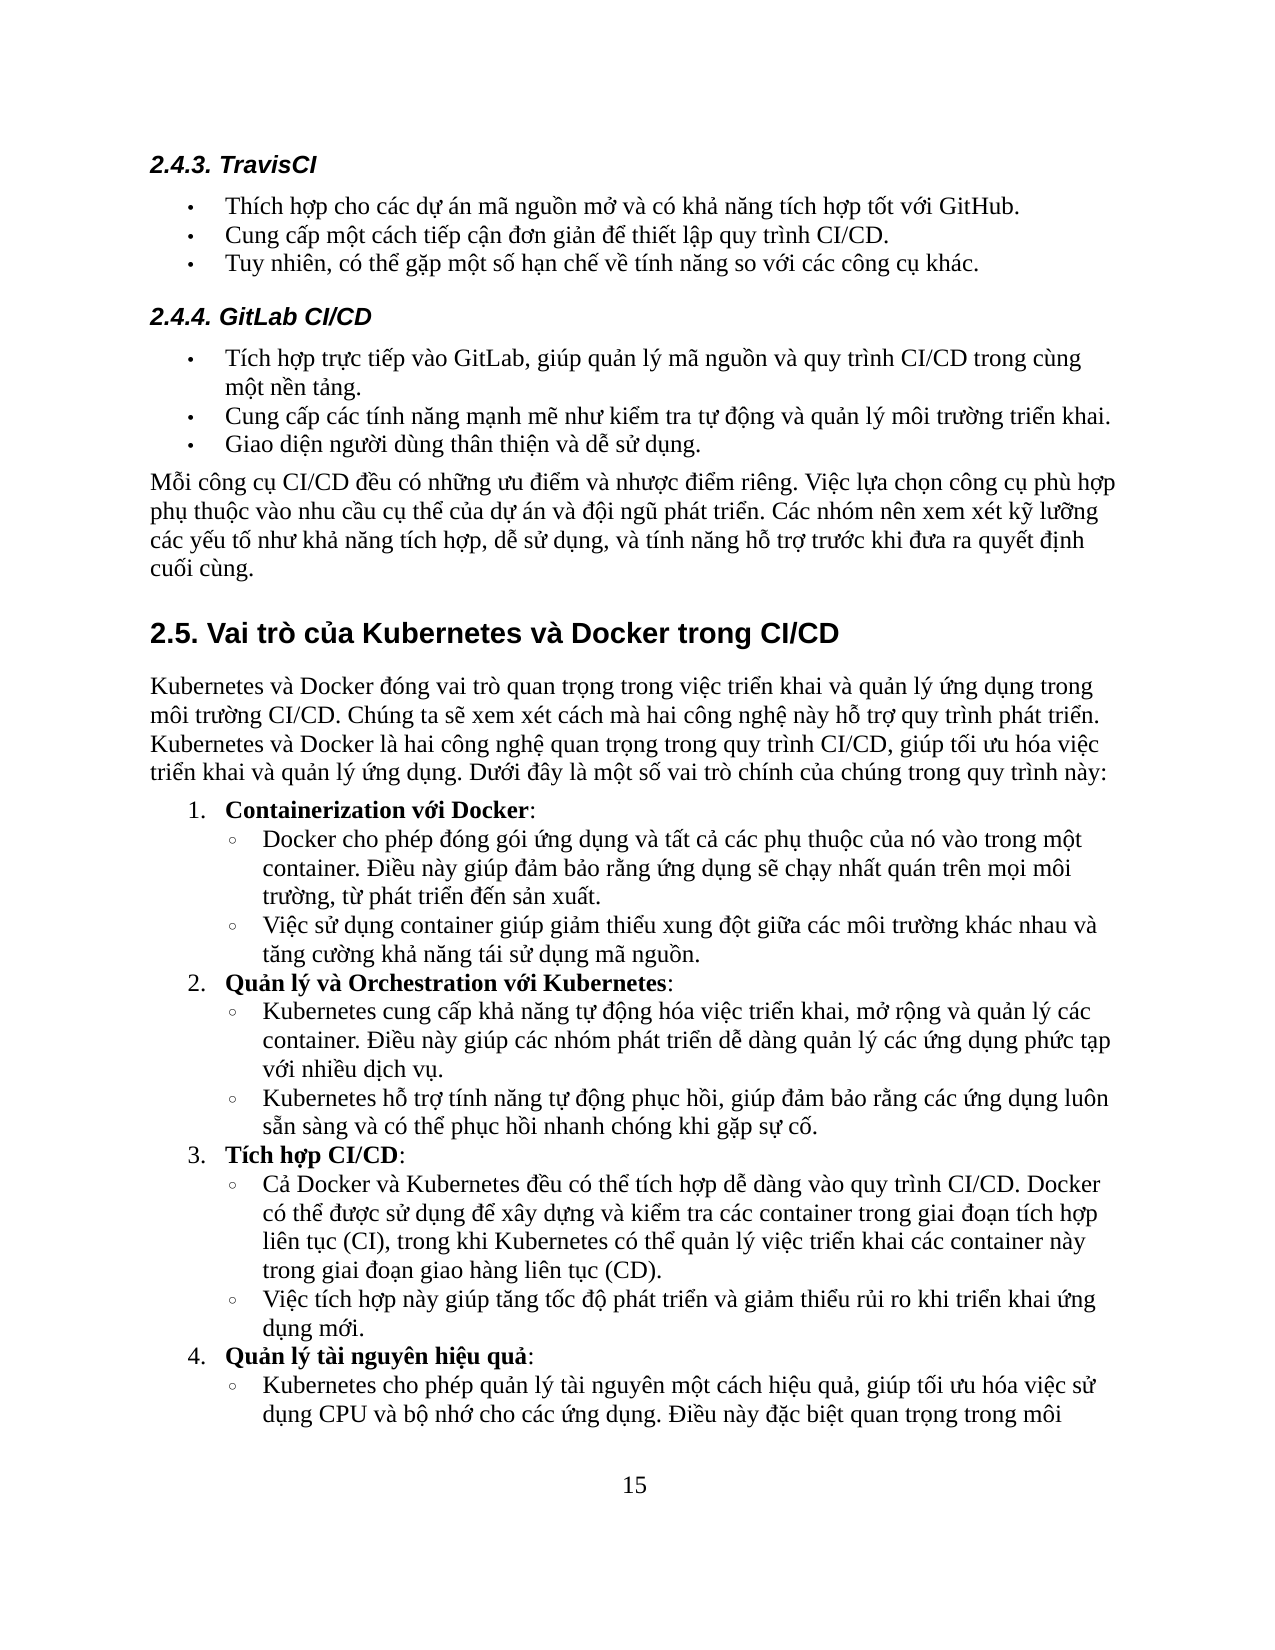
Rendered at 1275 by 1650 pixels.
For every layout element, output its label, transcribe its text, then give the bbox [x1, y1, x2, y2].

list Quản lý tài nguyên hiệu quả: [187, 1341, 1125, 1370]
subtitle 2.5. Vai trò của Kubernetes và Docker trong CI/CD [150, 616, 1125, 650]
list Kubernetes hỗ trợ tính năng tự động phục hồi, giúp đảm bảo rằng các ứng dụng luôn sẵn sàng và có thể phục hồi nhanh chóng khi gặp sự cố. [225, 1083, 1125, 1140]
list Containerization với Docker: [187, 795, 1125, 824]
list Giao diện người dùng thân thiện và dễ sử dụng. [187, 429, 1125, 458]
list Việc tích hợp này giúp tăng tốc độ phát triển và giảm thiểu rủi ro khi triển khai ứng dụng mới. [225, 1284, 1125, 1341]
subtitle 2.4.3. TravisCI [150, 150, 1125, 178]
list Quản lý và Orchestration với Kubernetes: [187, 968, 1125, 996]
list Cung cấp các tính năng mạnh mẽ như kiểm tra tự động và quản lý môi trường triển khai. [187, 401, 1125, 429]
list Docker cho phép đóng gói ứng dụng và tất cả các phụ thuộc của nó vào trong một container. Điều này giúp đảm bảo rằng ứng dụng sẽ chạy nhất quán trên mọi môi trường, từ phát triển đến sản xuất. [225, 824, 1125, 910]
list Thích hợp cho các dự án mã nguồn mở và có khả năng tích hợp tốt với GitHub. [187, 191, 1125, 220]
list Tích hợp CI/CD: [187, 1140, 1125, 1169]
list Kubernetes cung cấp khả năng tự động hóa việc triển khai, mở rộng và quản lý các container. Điều này giúp các nhóm phát triển dễ dàng quản lý các ứng dụng phức tạp với nhiều dịch vụ. [225, 996, 1125, 1083]
list Việc sử dụng container giúp giảm thiểu xung đột giữa các môi trường khác nhau và tăng cường khả năng tái sử dụng mã nguồn. [225, 910, 1125, 968]
list Cung cấp một cách tiếp cận đơn giản để thiết lập quy trình CI/CD. [187, 220, 1125, 248]
list Tích hợp trực tiếp vào GitLab, giúp quản lý mã nguồn và quy trình CI/CD trong cùng một nền tảng. [187, 343, 1125, 401]
text Kubernetes và Docker đóng vai trò quan trọng trong việc triển khai và quản lý ứng dụng trong môi trường CI/CD. Chúng ta sẽ xem xét cách mà hai công nghệ này hỗ trợ quy trình phát triển. Kubernetes và Docker là hai công nghệ quan trọng trong quy trình CI/CD, giúp tối ưu hóa việc triển khai và quản lý ứng dụng. Dưới đây là một số vai trò chính của chúng trong quy trình này: [150, 671, 1125, 786]
list Cả Docker và Kubernetes đều có thể tích hợp dễ dàng vào quy trình CI/CD. Docker có thể được sử dụng để xây dựng và kiểm tra các container trong giai đoạn tích hợp liên tục (CI), trong khi Kubernetes có thể quản lý việc triển khai các container này trong giai đoạn giao hàng liên tục (CD). [225, 1169, 1125, 1284]
list Kubernetes cho phép quản lý tài nguyên một cách hiệu quả, giúp tối ưu hóa việc sử dụng CPU và bộ nhớ cho các ứng dụng. Điều này đặc biệt quan trọng trong môi [225, 1370, 1125, 1428]
subtitle 2.4.4. GitLab CI/CD [150, 302, 1125, 331]
text Mỗi công cụ CI/CD đều có những ưu điểm và nhược điểm riêng. Việc lựa chọn công cụ phù hợp phụ thuộc vào nhu cầu cụ thể của dự án và đội ngũ phát triển. Các nhóm nên xem xét kỹ lưỡng các yếu tố như khả năng tích hợp, dễ sử dụng, và tính năng hỗ trợ trước khi đưa ra quyết định cuối cùng. [150, 467, 1125, 582]
list Tuy nhiên, có thể gặp một số hạn chế về tính năng so với các công cụ khác. [187, 248, 1125, 277]
